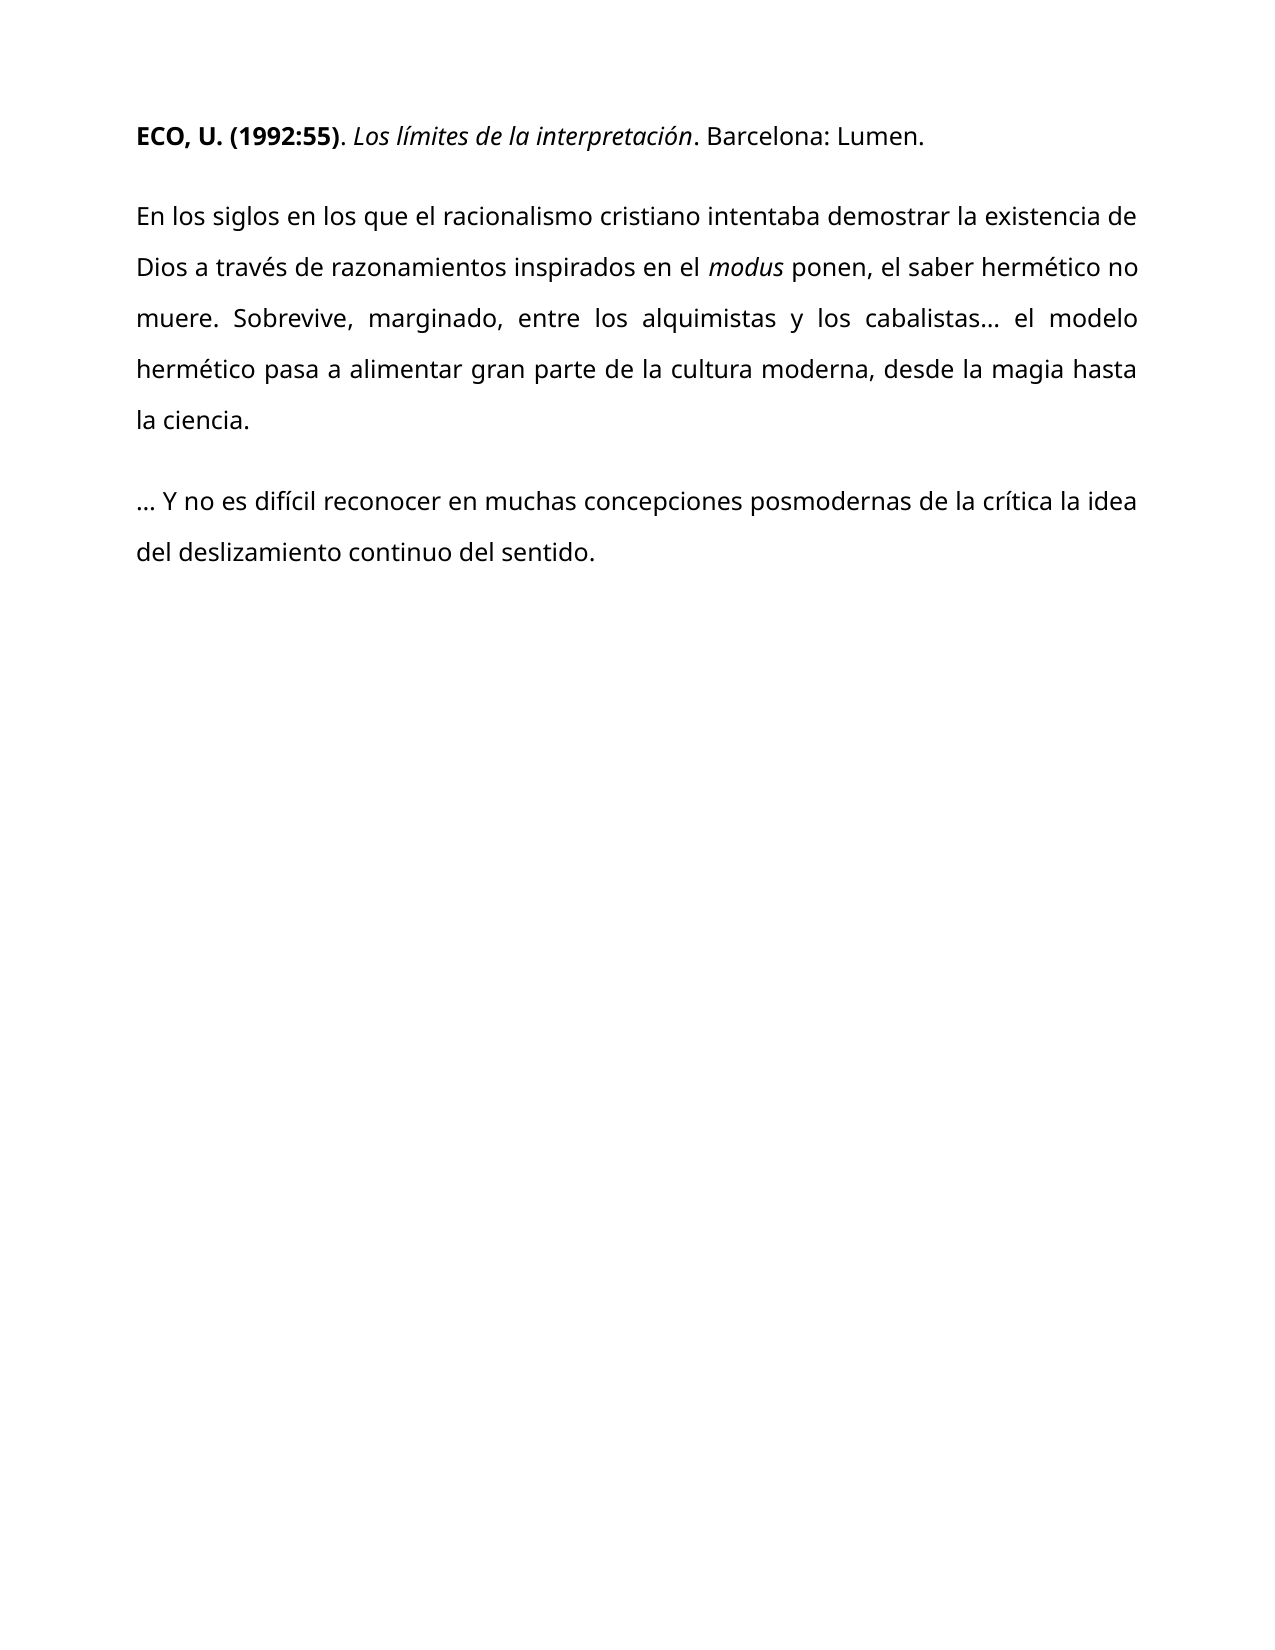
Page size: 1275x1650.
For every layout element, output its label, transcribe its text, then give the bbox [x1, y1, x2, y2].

text ECO, U. (1992:55). Los límites de la interpretación. Barcelona: Lumen. [136, 118, 1139, 152]
text En los siglos en los que el racionalismo cristiano intentaba demostrar la existencia de Dios a través de razonamientos inspirados en el modus ponen, el saber hermético no muere. Sobrevive, marginado, entre los alquimistas y los cabalistas… el modelo hermético pasa a alimentar gran parte de la cultura moderna, desde la magia hasta la ciencia. [136, 199, 1139, 437]
text … Y no es difícil reconocer en muchas concepciones posmodernas de la crítica la idea del deslizamiento continuo del sentido. [136, 483, 1139, 568]
